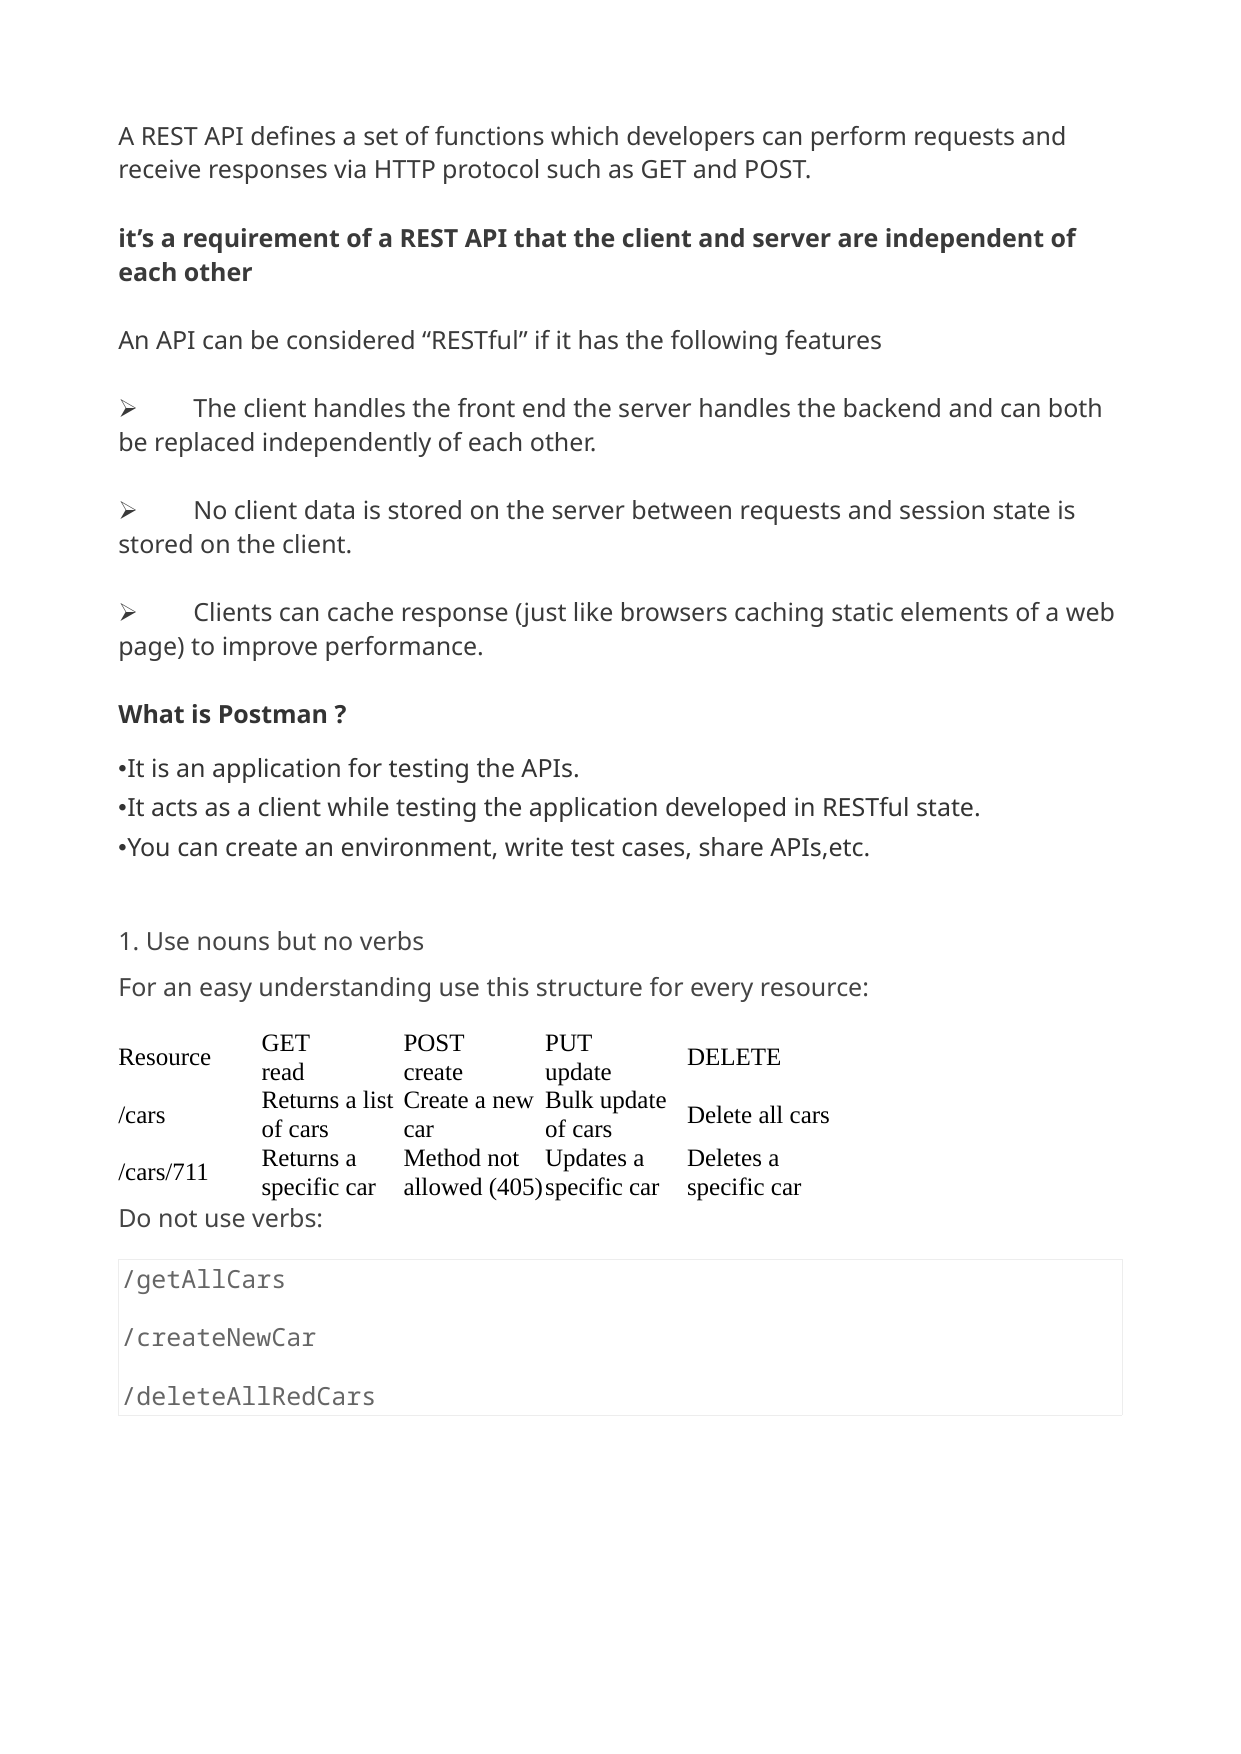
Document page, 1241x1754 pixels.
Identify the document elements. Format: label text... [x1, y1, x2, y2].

table_cell /cars [118, 1086, 261, 1143]
table_header Resource [118, 1028, 261, 1086]
list No client data is stored on the server between requests and session state is stored on the client. [118, 493, 1122, 561]
text What is Postman ? [118, 697, 1122, 731]
list It is an application for testing the APIs. [118, 751, 1122, 785]
table_cell Method not allowed (405) [403, 1143, 545, 1201]
table_cell Deletes a specific car [687, 1143, 833, 1201]
table_header PUT update [545, 1028, 687, 1086]
text /createNewCar [119, 1317, 1122, 1354]
text /getAllCars [119, 1260, 1122, 1296]
text it’s a requirement of a REST API that the client and server are independent of each other [118, 220, 1122, 288]
text Do not use verbs: [118, 1201, 1122, 1235]
table_header GET read [261, 1028, 403, 1086]
list The client handles the front end the server handles the backend and can both be replaced independently of each other. [118, 391, 1122, 459]
table_header POST create [403, 1028, 545, 1086]
text A REST API defines a set of functions which developers can perform requests and receive responses via HTTP protocol such as GET and POST. [118, 118, 1122, 186]
table_cell /cars/711 [118, 1143, 261, 1201]
list It acts as a client while testing the application developed in RESTful state. [118, 790, 1122, 824]
table_cell Delete all cars [687, 1086, 833, 1143]
list You can create an environment, write test cases, share APIs,etc. [118, 829, 1122, 863]
table_header DELETE [687, 1028, 833, 1086]
table_cell Bulk update of cars [545, 1086, 687, 1143]
text /deleteAllRedCars [119, 1375, 1122, 1415]
list Clients can cache response (just like browsers caching static elements of a web page) to improve performance. [118, 595, 1122, 663]
table_cell Updates a specific car [545, 1143, 687, 1201]
table_cell Returns a specific car [261, 1143, 403, 1201]
subtitle 1. Use nouns but no verbs [118, 923, 1122, 957]
table_cell Create a new car [403, 1086, 545, 1143]
text An API can be considered “RESTful” if it has the following features [118, 322, 1122, 357]
table_cell Returns a list of cars [261, 1086, 403, 1143]
text For an easy understanding use this structure for every resource: [118, 970, 1122, 1004]
